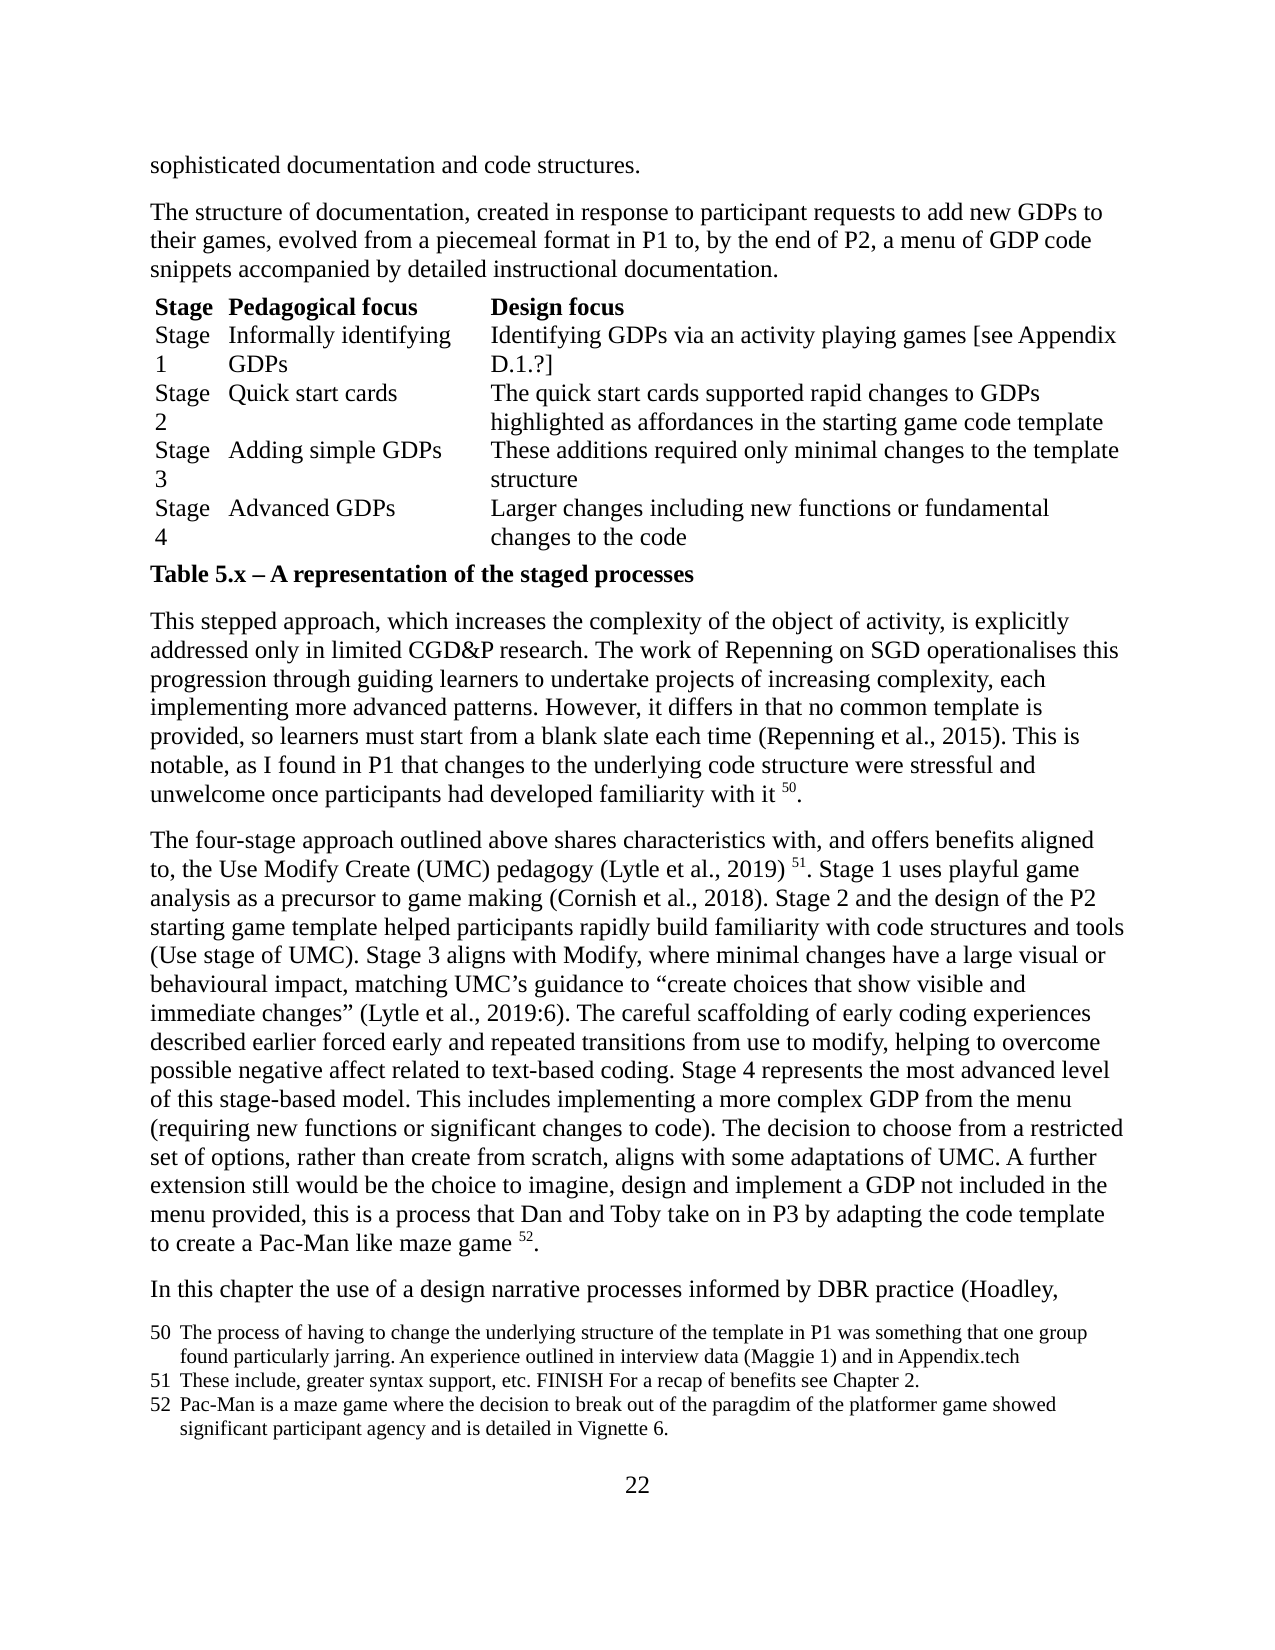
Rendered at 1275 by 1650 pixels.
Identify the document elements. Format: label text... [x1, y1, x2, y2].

text In this chapter the use of a design narrative processes informed by DBR practice (Hoadley, [150, 1274, 1125, 1303]
table_cell Identifying GDPs via an activity playing games [see Appendix D.1.?] [486, 321, 1125, 378]
table_cell Stage 4 [150, 493, 224, 551]
table_header Stage [150, 292, 224, 321]
text This stepped approach, which increases the complexity of the object of activity, is explicitly addressed only in limited CGD&P research. The work of Repenning on SGD operationalises this progression through guiding learners to undertake projects of increasing complexity, each implementing more advanced patterns. However, it differs in that no common template is provided, so learners must start from a blank slate each time (Repenning et al., 2015). This is notable, as I found in P1 that changes to the underlying code structure were stressful and unwelcome once participants had developed familiarity with it . [150, 606, 1125, 807]
text sophisticated documentation and code structures. [150, 150, 1125, 179]
table_cell The quick start cards supported rapid changes to GDPs highlighted as affordances in the starting game code template [486, 378, 1125, 436]
table_cell These additions required only minimal changes to the template structure [486, 436, 1125, 493]
text The four-stage approach outlined above shares characteristics with, and offers benefits aligned to, the Use Modify Create (UMC) pedagogy (Lytle et al., 2019) . Stage 1 uses playful game analysis as a precursor to game making (Cornish et al., 2018). Stage 2 and the design of the P2 starting game template helped participants rapidly build familiarity with code structures and tools (Use stage of UMC). Stage 3 aligns with Modify, where minimal changes have a large visual or behavioural impact, matching UMC’s guidance to “create choices that show visible and immediate changes” (Lytle et al., 2019:6). The careful scaffolding of early coding experiences described earlier forced early and repeated transitions from use to modify, helping to overcome possible negative affect related to text-based coding. Stage 4 represents the most advanced level of this stage-based model. This includes implementing a more complex GDP from the menu (requiring new functions or significant changes to code). The decision to choose from a restricted set of options, rather than create from scratch, aligns with some adaptations of UMC. A further extension still would be the choice to imagine, design and implement a GDP not included in the menu provided, this is a process that Dan and Toby take on in P3 by adapting the code template to create a Pac-Man like maze game . [150, 825, 1125, 1257]
table_cell Stage 3 [150, 436, 224, 493]
text These include, greater syntax support, etc. FINISH For a recap of benefits see Chapter 2. [150, 1368, 1125, 1392]
table_cell Stage 2 [150, 378, 224, 436]
table_cell Larger changes including new functions or fundamental changes to the code [486, 493, 1125, 551]
text The process of having to change the underlying structure of the template in P1 was something that one group found particularly jarring. An experience outlined in interview data (Maggie 1) and in Appendix.tech [150, 1320, 1125, 1368]
table_cell Informally identifying GDPs [224, 321, 486, 378]
table_cell Stage 1 [150, 321, 224, 378]
table_cell Adding simple GDPs [224, 436, 486, 493]
text Table 5.x – A representation of the staged processes [150, 559, 1125, 588]
table_header Pedagogical focus [224, 292, 486, 321]
table_cell Advanced GDPs [224, 493, 486, 551]
text Pac-Man is a maze game where the decision to break out of the paragdim of the platformer game showed significant participant agency and is detailed in Vignette 6. [150, 1392, 1125, 1440]
table_header Design focus [486, 292, 1125, 321]
table_cell Quick start cards [224, 378, 486, 436]
text The structure of documentation, created in response to participant requests to add new GDPs to their games, evolved from a piecemeal format in P1 to, by the end of P2, a menu of GDP code snippets accompanied by detailed instructional documentation. [150, 197, 1125, 283]
